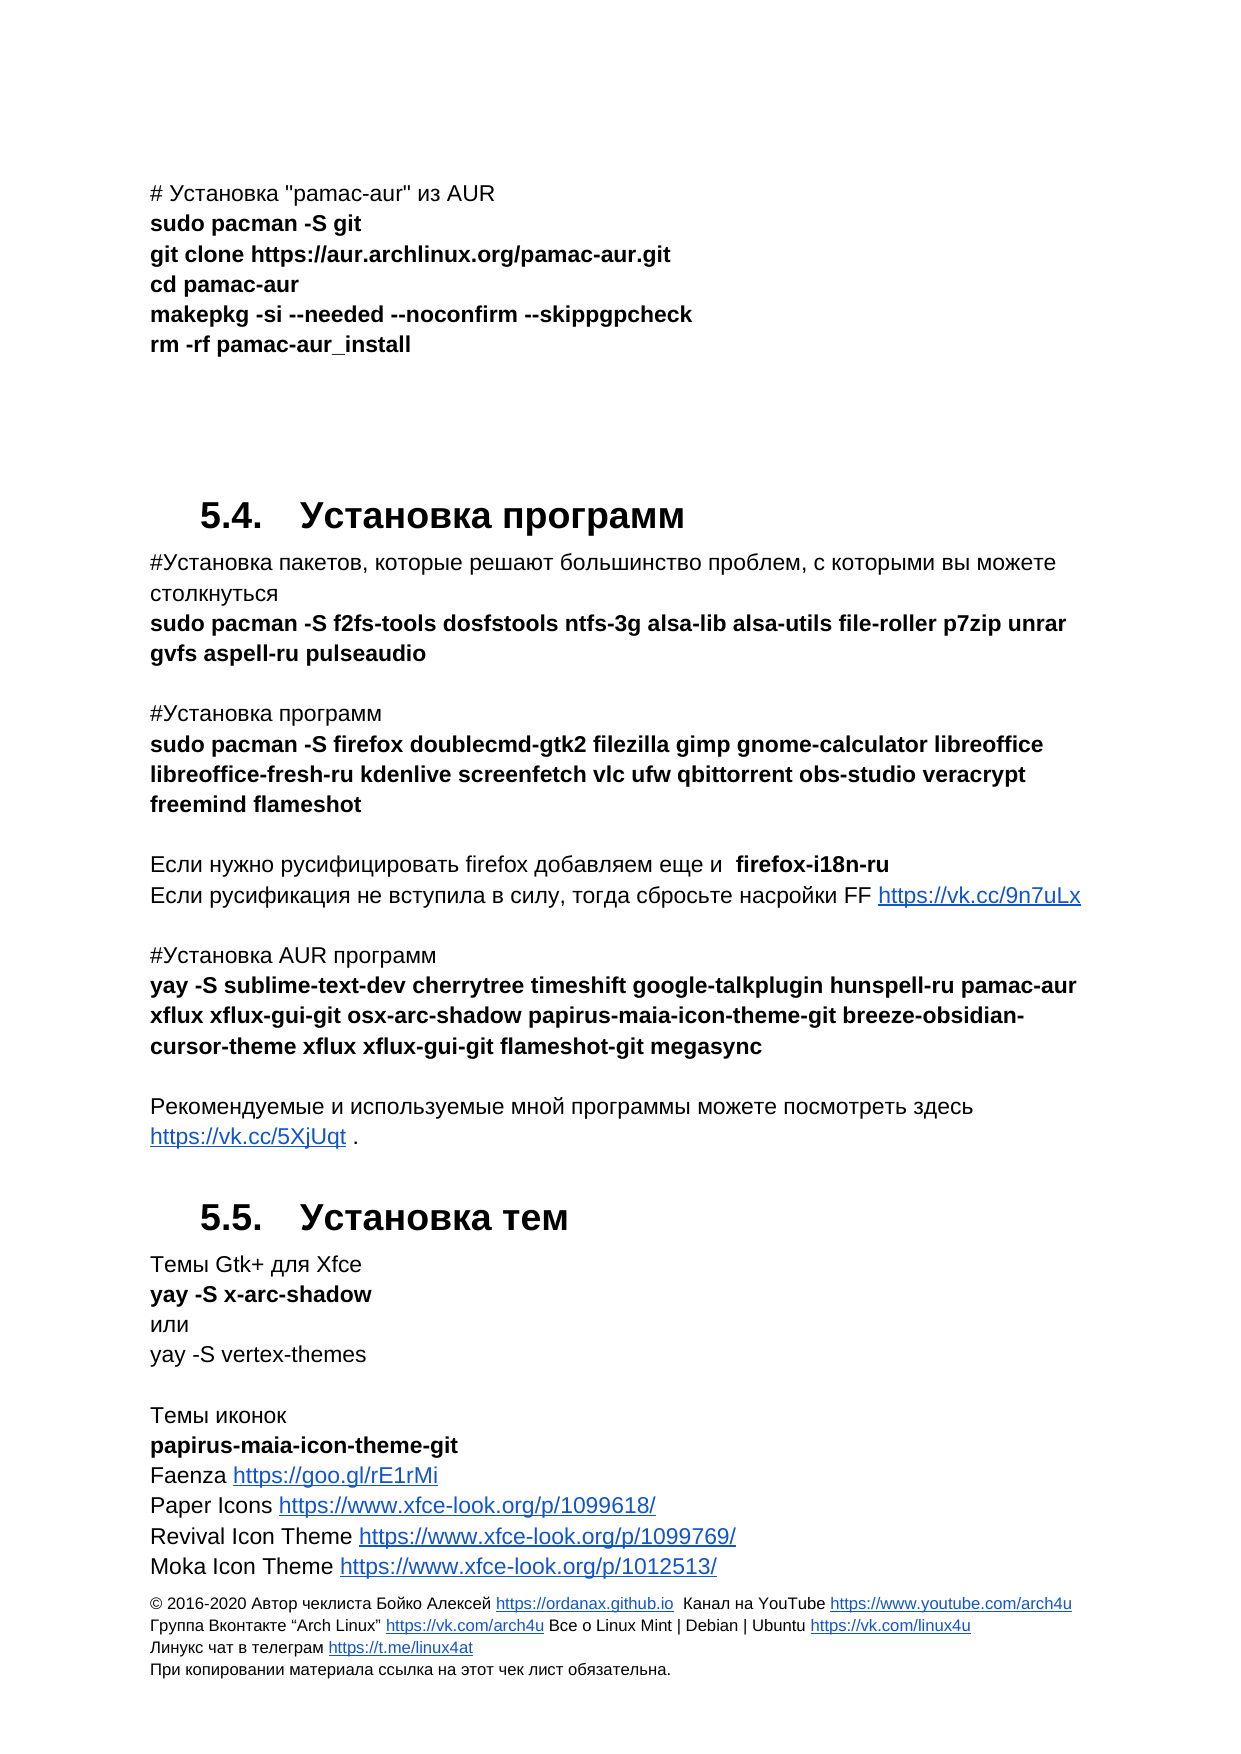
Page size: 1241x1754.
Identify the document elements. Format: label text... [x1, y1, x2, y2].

subtitle Установка тем [262, 1195, 1090, 1238]
text papirus-maia-icon-theme-git [150, 1432, 1090, 1458]
text git clone https://aur.archlinux.org/pamac-aur.git [150, 241, 1090, 267]
text yay -S vertex-themes [150, 1341, 1090, 1368]
text Если русификация не вступила в силу, тогда сбросьте насройки FF https://vk.cc/9n7uLx [150, 882, 1090, 908]
text #Установка программ [150, 700, 1090, 727]
text или [150, 1311, 1090, 1338]
text Темы иконок [150, 1402, 1090, 1428]
text Если нужно русифицировать firefox добавляем еще и firefox-i18n-ru [150, 851, 1090, 878]
subtitle Установка программ [262, 494, 1090, 537]
text Revival Icon Theme https://www.xfce-look.org/p/1099769/ [150, 1523, 1090, 1549]
text sudo pacman -S firefox doublecmd-gtk2 filezilla gimp gnome-calculator libreoffice libreoffice-fresh-ru kdenlive screenfetch vlc ufw qbittorrent obs-studio veracrypt freemind flameshot [150, 731, 1090, 817]
text Faenza https://goo.gl/rE1rMi [150, 1462, 1090, 1489]
text yay -S sublime-text-dev cherrytree timeshift google-talkplugin hunspell-ru pamac-aur xflux xflux-gui-git osx-arc-shadow papirus-maia-icon-theme-git breeze-obsidian-cursor-theme xflux xflux-gui-git flameshot-git megasync [150, 972, 1090, 1059]
text #Установка пакетов, которые решают большинство проблем, с которыми вы можете столкнуться [150, 549, 1090, 606]
text rm -rf pamac-aur_install [150, 331, 1090, 358]
text Paper Icons https://www.xfce-look.org/p/1099618/ [150, 1492, 1090, 1519]
text yay -S x-arc-shadow [150, 1281, 1090, 1307]
text makepkg -si --needed --noconfirm --skippgpcheck [150, 301, 1090, 327]
text Moka Icon Theme https://www.xfce-look.org/p/1012513/ [150, 1553, 1090, 1579]
text Темы Gtk+ для Xfce [150, 1251, 1090, 1277]
text #Установка AUR программ [150, 942, 1090, 968]
text sudo pacman -S f2fs-tools dosfstools ntfs-3g alsa-lib alsa-utils file-roller p7zip unrar gvfs aspell-ru pulseaudio [150, 610, 1090, 666]
text Рекомендуемые и используемые мной программы можете посмотреть здесь https://vk.cc/5XjUqt . [150, 1093, 1090, 1150]
text # Установка "pamac-aur" из AUR [150, 180, 1090, 207]
text sudo pacman -S git [150, 210, 1090, 237]
text cd pamac-aur [150, 271, 1090, 297]
